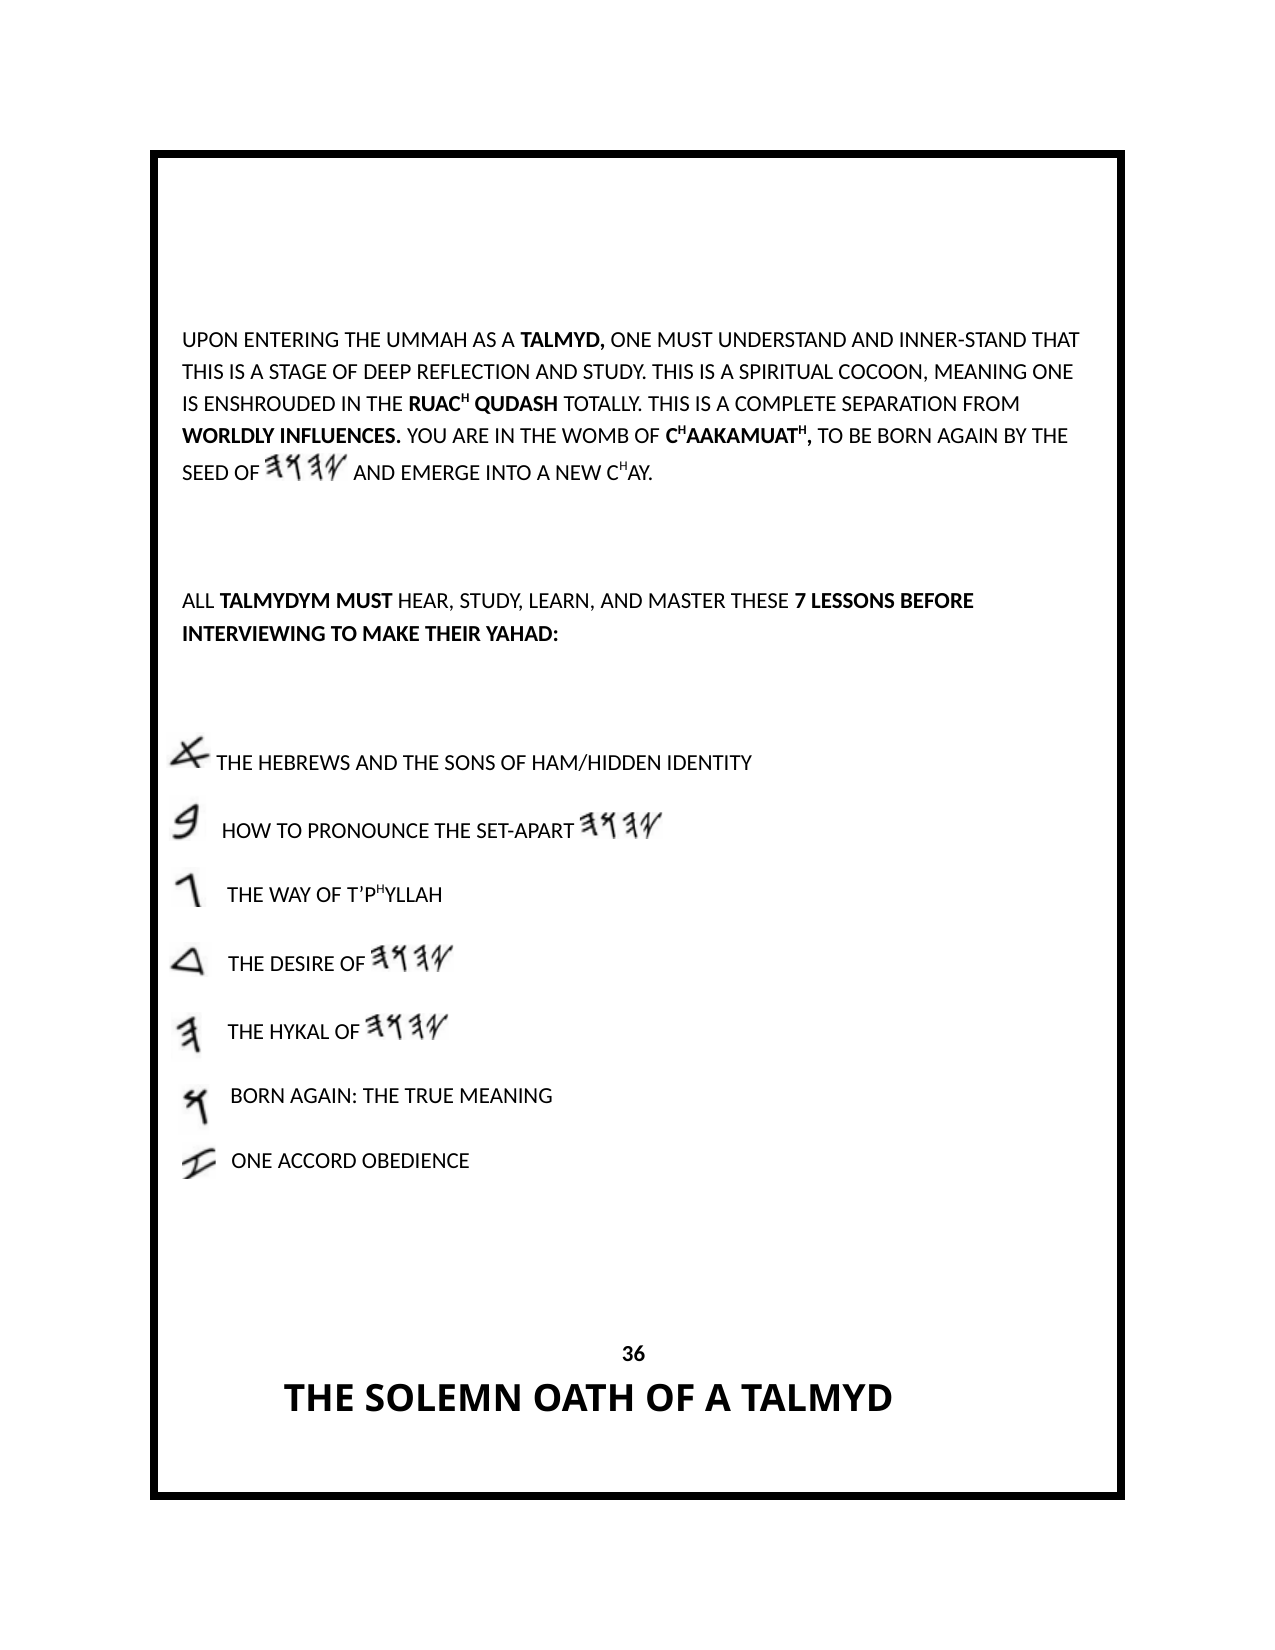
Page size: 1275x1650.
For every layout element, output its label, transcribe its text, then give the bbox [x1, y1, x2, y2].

text THE DESIRE OF [213, 945, 1093, 977]
text THE HYKAL OF [202, 1013, 1093, 1045]
picture [177, 1084, 210, 1135]
picture [168, 795, 207, 841]
text 36 [182, 1339, 1093, 1367]
text THE WAY OF T’PHYLLAH [182, 880, 1093, 908]
text ALL TALMYDYM MUST HEAR, STUDY, LEARN, AND MASTER THESE 7 LESSONS BEFORE INTERVIEWING TO MAKE THEIR YAHAD: [182, 587, 1093, 647]
picture [171, 867, 207, 907]
picture [171, 1012, 202, 1062]
picture [168, 942, 213, 977]
picture [182, 1142, 216, 1179]
text THE HEBREWS AND THE SONS OF HAM/HIDDEN IDENTITY [182, 748, 1093, 776]
picture [166, 732, 212, 768]
text HOW TO PRONOUNCE THE SET-APART [182, 812, 1093, 844]
text THE SOLEMN OATH OF A TALMYD [182, 1371, 1093, 1422]
text ONE ACCORD OBEDIENCE [216, 1146, 1093, 1174]
text UPON ENTERING THE UMMAH AS A TALMYD, ONE MUST UNDERSTAND AND INNER-STAND THAT THIS IS A STAGE OF DEEP REFLECTION AND STUDY. THIS IS A SPIRITUAL COCOON, MEANING ONE IS ENSHROUDED IN THE RUACH QUDASH TOTALLY. THIS IS A COMPLETE SEPARATION FROM WORLDLY INFLUENCES. YOU ARE IN THE WOMB OF CHAAKAMUATH, TO BE BORN AGAIN BY THE SEED OF AND EMERGE INTO A NEW CHAY. [182, 325, 1093, 486]
text BORN AGAIN: THE TRUE MEANING [182, 1082, 1093, 1110]
